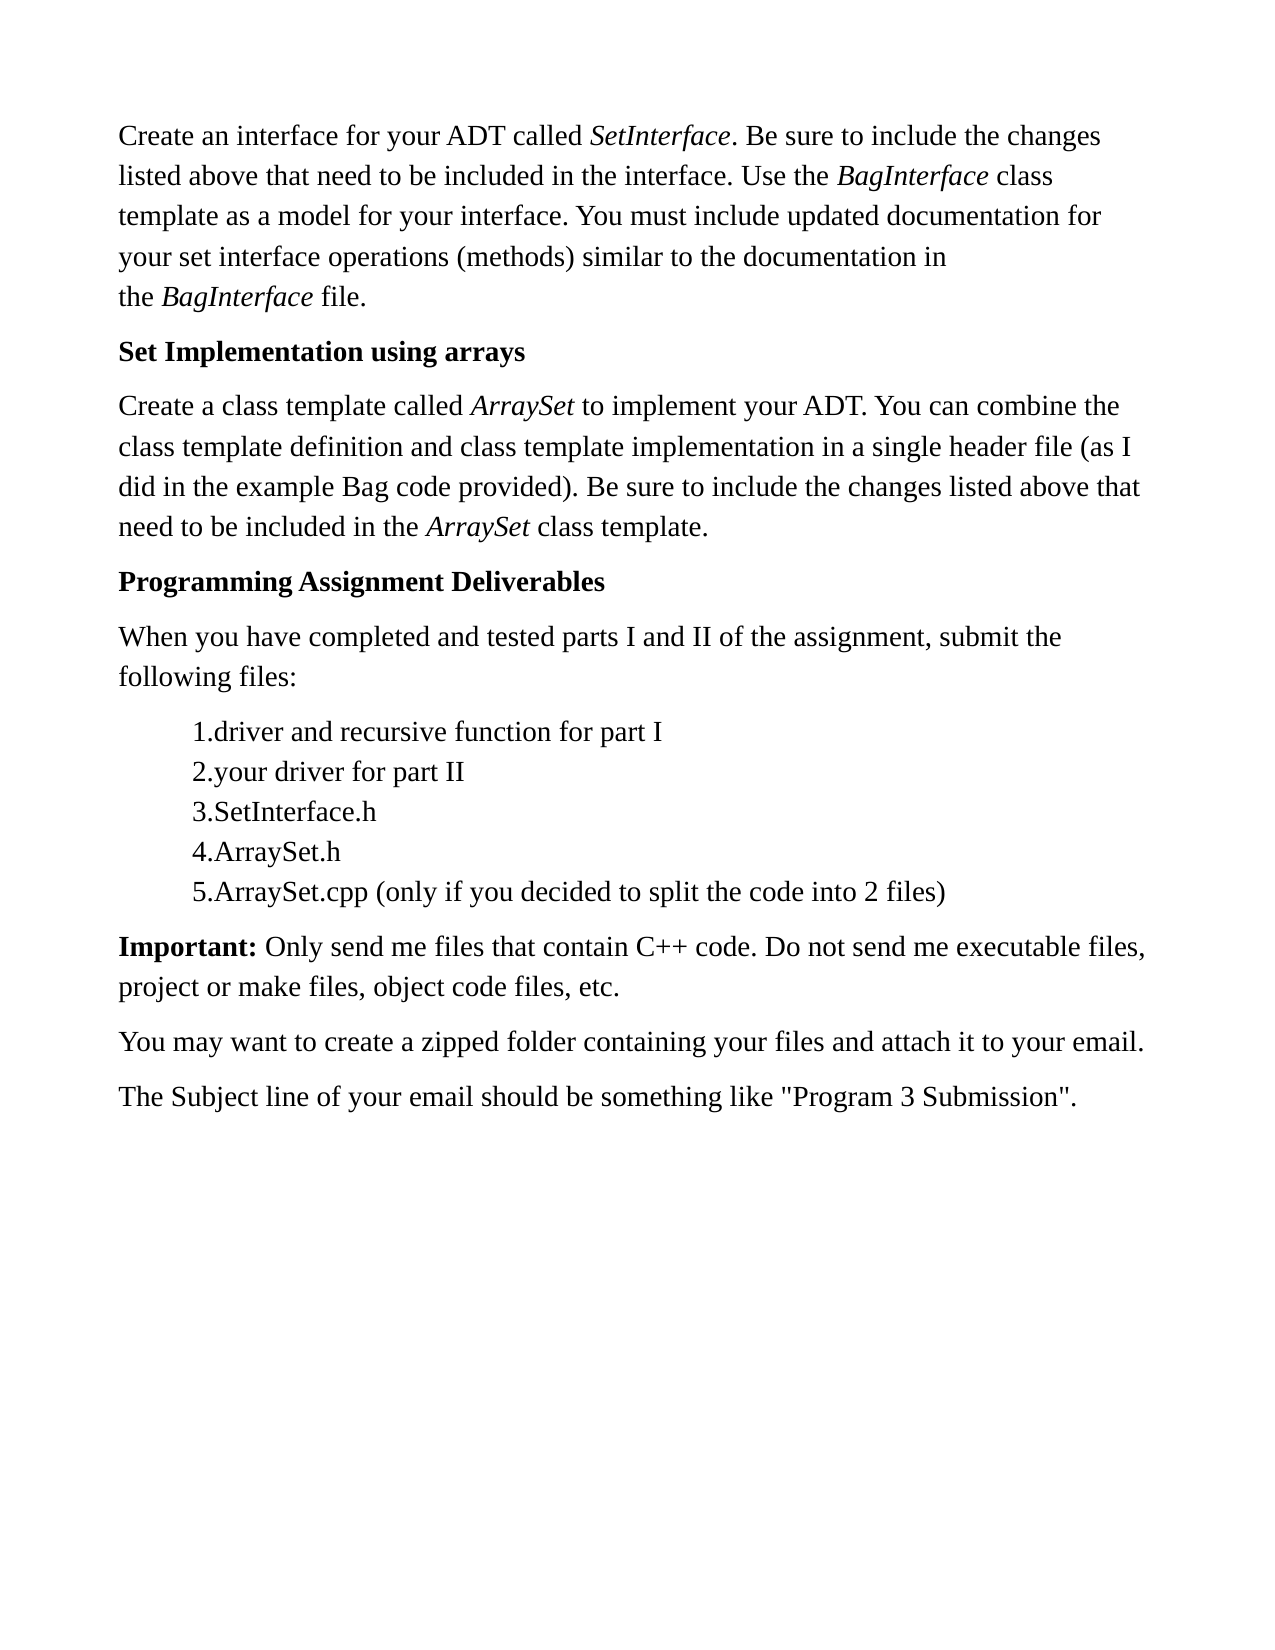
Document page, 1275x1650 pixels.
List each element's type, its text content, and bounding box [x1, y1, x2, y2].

text Create an interface for your ADT called SetInterface. Be sure to include the changes listed above that need to be included in the interface. Use the BagInterface class template as a model for your interface. You must include updated documentation for your set interface operations (methods) similar to the documentation in the BagInterface file. [118, 118, 1157, 312]
text Programming Assignment Deliverables [118, 564, 1157, 597]
list your driver for part II [118, 754, 1157, 787]
text When you have completed and tested parts I and II of the assignment, submit the following files: [118, 619, 1157, 692]
list ArraySet.h [118, 834, 1157, 868]
list driver and recursive function for part I [118, 714, 1157, 747]
text Create a class template called ArraySet to implement your ADT. You can combine the class template definition and class template implementation in a single header file (as I did in the example Bag code provided). Be sure to include the changes listed above that need to be included in the ArraySet class template. [118, 388, 1157, 543]
list SetInterface.h [118, 794, 1157, 828]
list ArraySet.cpp (only if you decided to split the code into 2 files) [118, 874, 1157, 908]
text Set Implementation using arrays [118, 334, 1157, 367]
text You may want to create a zipped folder containing your files and attach it to your email. [118, 1024, 1157, 1058]
text Important: Only send me files that contain C++ code. Do not send me executable files, project or make files, object code files, etc. [118, 929, 1157, 1003]
text The Subject line of your email should be something like "Program 3 Submission". [118, 1079, 1157, 1113]
